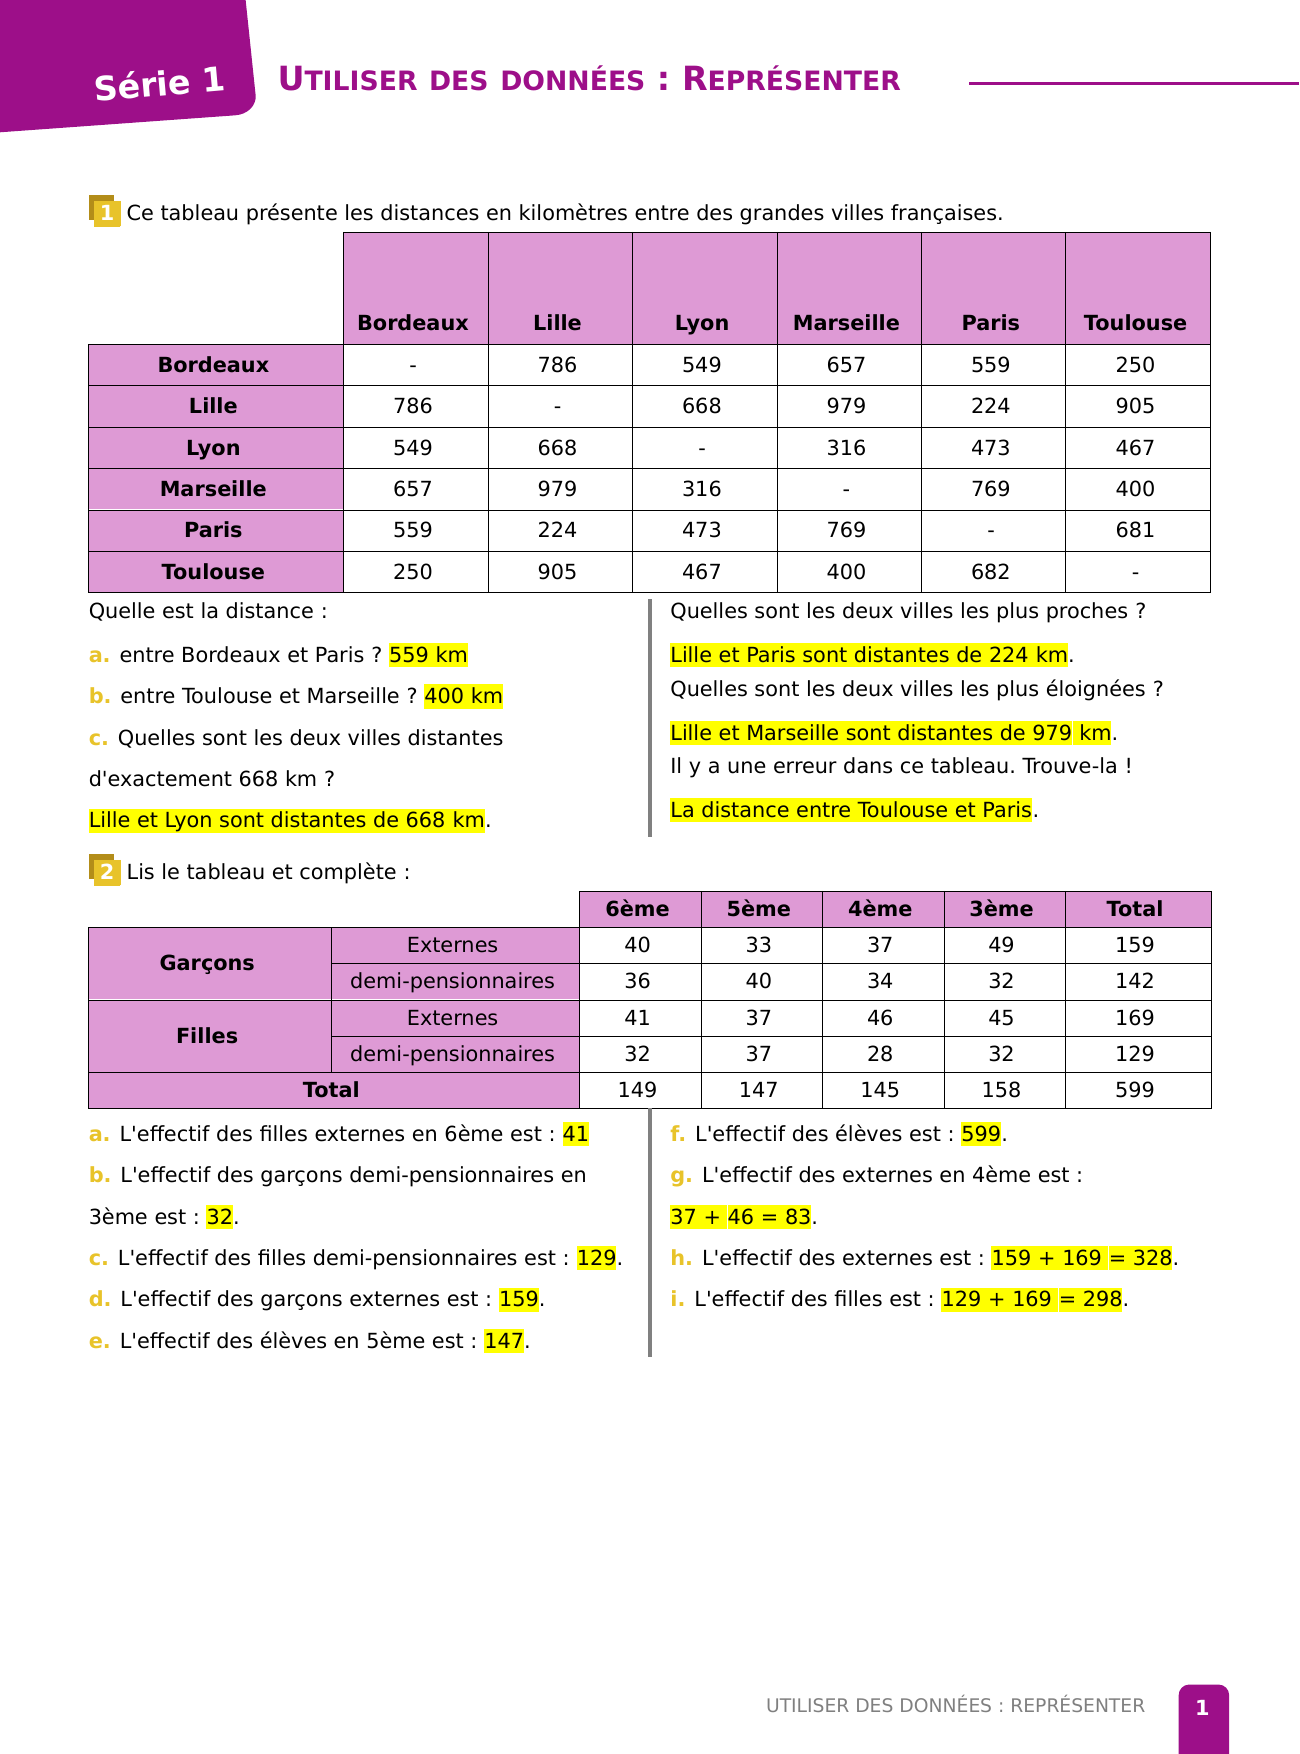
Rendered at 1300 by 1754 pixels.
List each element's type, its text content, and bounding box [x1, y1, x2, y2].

table_cell 250 [1066, 345, 1210, 385]
table_cell 40 [580, 928, 701, 963]
table_header Lille [489, 233, 632, 344]
table_cell 28 [823, 1037, 944, 1072]
table_cell 40 [702, 964, 822, 999]
table_cell 559 [922, 345, 1065, 385]
list L'effectif des externes est : 159 + 169 = 328. [670, 1232, 1211, 1274]
list Lille et Paris sont distantes de 224 km. [670, 629, 1211, 671]
list La distance entre Toulouse et Paris. [670, 784, 1211, 826]
table_header 5ème [702, 892, 822, 927]
list L'effectif des élèves est : 599. [670, 1109, 1211, 1150]
list entre Toulouse et Marseille ? 400 km [88, 671, 629, 712]
table_cell 142 [1066, 964, 1211, 999]
table_cell 979 [778, 386, 921, 427]
table_cell 473 [922, 428, 1065, 468]
subtitle Quelles sont les deux villes les plus éloignées ? [670, 677, 1205, 701]
table_cell - [922, 511, 1065, 551]
table_cell 37 [702, 1037, 822, 1072]
table_cell 786 [489, 345, 632, 385]
list L'effectif des élèves en 5ème est : 147. [88, 1315, 629, 1357]
table_header [89, 232, 343, 344]
list L'effectif des filles demi-pensionnaires est : 129. [88, 1232, 629, 1274]
table_header Total [1066, 892, 1211, 927]
table_cell Marseille [89, 469, 343, 509]
table_cell 32 [945, 964, 1065, 999]
table_header Marseille [778, 233, 921, 344]
table_cell 400 [778, 552, 921, 592]
table_cell 668 [633, 386, 777, 427]
subtitle Quelles sont les deux villes les plus proches ? [670, 599, 1205, 623]
table_cell - [633, 428, 777, 468]
table_cell 905 [489, 552, 632, 592]
table_cell 37 [823, 928, 944, 963]
list L'effectif des externes en 4ème est : 37 + 46 = 83. [670, 1150, 1211, 1232]
table_cell 668 [489, 428, 632, 468]
table_cell Externes [332, 928, 579, 963]
table_cell 224 [489, 511, 632, 551]
subtitle Quelle est la distance : [88, 599, 623, 623]
table_cell Paris [89, 511, 343, 551]
table_cell 657 [344, 469, 488, 509]
table_cell 32 [945, 1037, 1065, 1072]
table_header Toulouse [1066, 233, 1210, 344]
table_cell - [1066, 552, 1210, 592]
table_cell 149 [580, 1073, 701, 1108]
table_cell Filles [89, 1001, 331, 1072]
subtitle Ce tableau présente les distances en kilomètres entre des grandes villes françaises. [114, 195, 1211, 226]
table_cell 769 [922, 469, 1065, 509]
table_header 3ème [945, 892, 1065, 927]
table_header [89, 891, 331, 927]
table_cell 769 [778, 511, 921, 551]
table_cell 36 [580, 964, 701, 999]
table_cell Lyon [89, 428, 343, 468]
table_cell 169 [1066, 1001, 1211, 1036]
table_header Lyon [633, 233, 777, 344]
table_cell 145 [823, 1073, 944, 1108]
table_cell 400 [1066, 469, 1210, 509]
table_cell 559 [344, 511, 488, 551]
table_cell - [344, 345, 488, 385]
table_cell 49 [945, 928, 1065, 963]
table_cell 467 [633, 552, 777, 592]
table_cell 129 [1066, 1037, 1211, 1072]
table_cell 37 [702, 1001, 822, 1036]
table_cell 46 [823, 1001, 944, 1036]
subtitle Il y a une erreur dans ce tableau. Trouve‑la ! [670, 754, 1205, 778]
table_cell 34 [823, 964, 944, 999]
table_cell Toulouse [89, 552, 343, 592]
table_cell 316 [633, 469, 777, 509]
table_cell - [489, 386, 632, 427]
table_cell Garçons [89, 928, 331, 999]
table_cell 549 [344, 428, 488, 468]
list L'effectif des filles externes en 6ème est : 41 [88, 1109, 629, 1150]
table_cell 224 [922, 386, 1065, 427]
table_cell 467 [1066, 428, 1210, 468]
table_cell 147 [702, 1073, 822, 1108]
list L'effectif des garçons externes est : 159. [88, 1274, 629, 1315]
table_cell 905 [1066, 386, 1210, 427]
list Lille et Lyon sont distantes de 668 km. [88, 795, 629, 836]
table_cell 32 [580, 1037, 701, 1072]
table_cell 549 [633, 345, 777, 385]
table_cell 41 [580, 1001, 701, 1036]
list Lille et Marseille sont distantes de 979 km. [670, 707, 1211, 748]
table_cell 250 [344, 552, 488, 592]
table_cell 786 [344, 386, 488, 427]
table_cell Bordeaux [89, 345, 343, 385]
subtitle Lis le tableau et complète : [114, 854, 1211, 885]
table_cell 158 [945, 1073, 1065, 1108]
table_cell 657 [778, 345, 921, 385]
list entre Bordeaux et Paris ? 559 km [88, 629, 629, 671]
table_cell Externes [332, 1001, 579, 1036]
table_cell Lille [89, 386, 343, 427]
table_cell 159 [1066, 928, 1211, 963]
table_header Bordeaux [344, 233, 488, 344]
table_cell 45 [945, 1001, 1065, 1036]
table_cell demi-pensionnaires [332, 964, 579, 999]
table_cell 681 [1066, 511, 1210, 551]
table_cell - [778, 469, 921, 509]
table_cell 599 [1066, 1073, 1211, 1108]
table_cell 473 [633, 511, 777, 551]
table_cell demi-pensionnaires [332, 1037, 579, 1072]
table_header 6ème [580, 892, 701, 927]
table_header Paris [922, 233, 1065, 344]
list L'effectif des garçons demi-pensionnaires en 3ème est : 32. [88, 1150, 629, 1232]
table_header [331, 891, 579, 927]
list L'effectif des filles est : 129 + 169 = 298. [670, 1274, 1211, 1315]
table_cell 979 [489, 469, 632, 509]
table_cell 316 [778, 428, 921, 468]
table_cell 33 [702, 928, 822, 963]
table_cell 682 [922, 552, 1065, 592]
list Quelles sont les deux villes distantes d'exactement 668 km ? [88, 712, 629, 795]
table_header 4ème [823, 892, 944, 927]
table_cell Total [89, 1073, 579, 1108]
